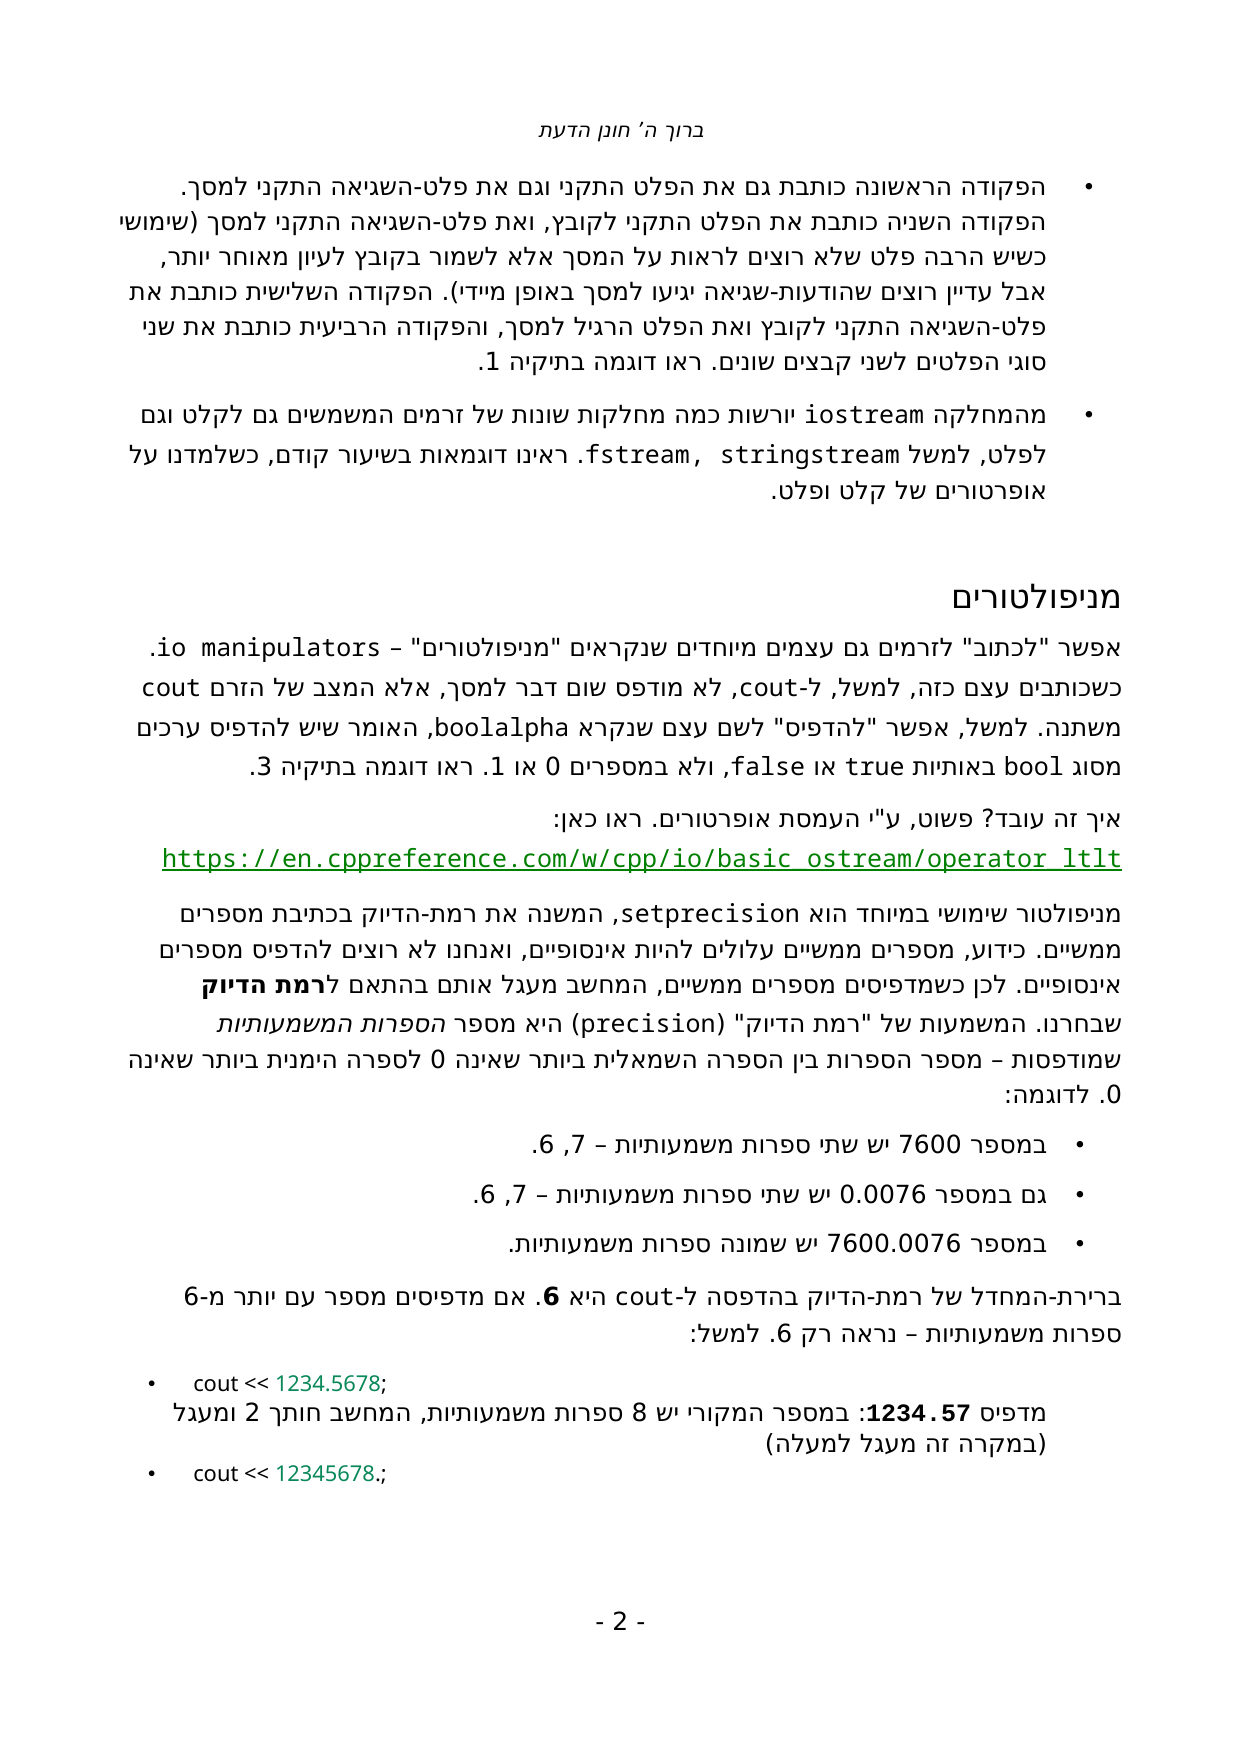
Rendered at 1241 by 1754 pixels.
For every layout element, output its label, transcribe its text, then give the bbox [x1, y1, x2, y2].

text אפשר "לכתוב" לזרמים גם עצמים מיוחדים שנקראים "מניפולטורים" – io manipulators. כשכותבים עצם כזה, למשל, ל-cout, לא מודפס שום דבר למסך, אלא המצב של הזרם cout משתנה. למשל, אפשר "להדפיס" לשם עצם שנקרא boolalpha, האומר שיש להדפיס ערכים מסוג bool באותיות true או false, ולא במספרים 0 או 1. ראו דוגמה בתיקיה 3. [118, 629, 1122, 783]
list במספר 7600.0076 יש שמונה ספרות משמעותיות. [118, 1229, 1084, 1258]
text ברירת-המחדל של רמת-הדיוק בהדפסה ל-cout היא 6. אם מדפיסים מספר עם יותר מ-6 ספרות משמעותיות – נראה רק 6. למשל: [118, 1279, 1122, 1348]
list במספר 7600 יש שתי ספרות משמעותיות – 7, 6. [118, 1130, 1084, 1159]
list גם במספר 0.0076 יש שתי ספרות משמעותיות – 7, 6. [118, 1180, 1084, 1209]
list cout << 1234.5678; [156, 1368, 1122, 1398]
text מניפולטור שימושי במיוחד הוא setprecision, המשנה את רמת-הדיוק בכתיבת מספרים ממשיים. כידוע, מספרים ממשיים עלולים להיות אינסופיים, ואנחנו לא רוצים להדפיס מספרים אינסופיים. לכן כשמדפיסים מספרים ממשיים, המחשב מעגל אותם בהתאם לרמת הדיוק שבחרנו. המשמעות של "רמת הדיוק" (precision) היא מספר הספרות המשמעותיות שמודפסות – מספר הספרות בין הספרה השמאלית ביותר שאינה 0 לספרה הימנית ביותר שאינה 0. לדוגמה: [118, 896, 1122, 1110]
list cout << 12345678.; [156, 1458, 1122, 1488]
list מדפיס 1234.57: במספר המקורי יש 8 ספרות משמעותיות, המחשב חותך 2 ומעגל (במקרה זה מעגל למעלה) [118, 1398, 1084, 1458]
list מהמחלקה iostream יורשות כמה מחלקות שונות של זרמים המשמשים גם לקלט וגם לפלט, למשל fstream, stringstream. ראינו דוגמאות בשיעור קודם, כשלמדנו על אופרטורים של קלט ופלט. [118, 396, 1084, 546]
text איך זה עובד? פשוט, ע"י העמסת אופרטורים. ראו כאן: https://en.cppreference.com/w/cpp/io/basic_ostream/operator_ltlt [118, 804, 1122, 874]
list הפקודה הראשונה כותבת גם את הפלט התקני וגם את פלט-השגיאה התקני למסך. הפקודה השניה כותבת את הפלט התקני לקובץ, ואת פלט-השגיאה התקני למסך (שימושי כשיש הרבה פלט שלא רוצים לראות על המסך אלא לשמור בקובץ לעיון מאוחר יותר, אבל עדיין רוצים שהודעות-שגיאה יגיעו למסך באופן מיידי). הפקודה השלישית כותבת את פלט-השגיאה התקני לקובץ ואת הפלט הרגיל למסך, והפקודה הרביעית כותבת את שני סוגי הפלטים לשני קבצים שונים. ראו דוגמה בתיקיה 1. [118, 172, 1084, 376]
subtitle מניפולטורים [118, 578, 1122, 617]
